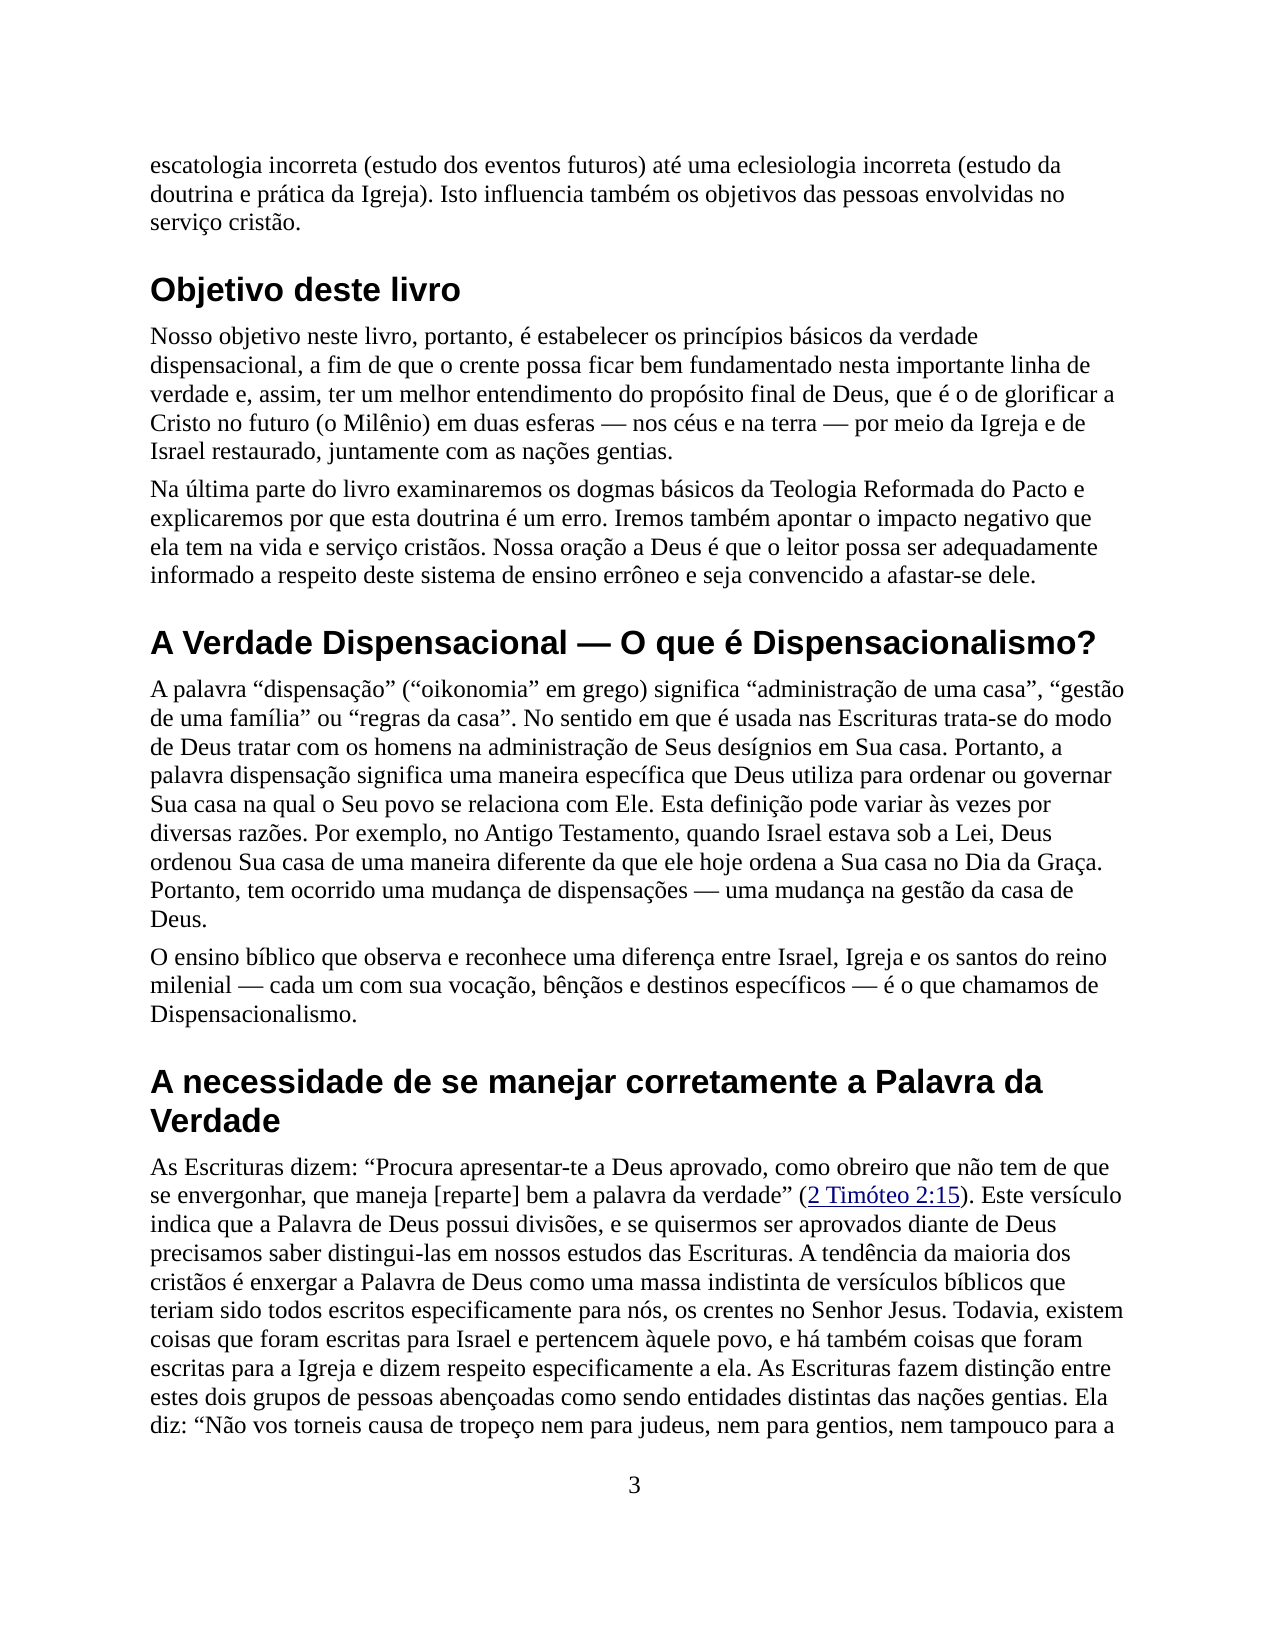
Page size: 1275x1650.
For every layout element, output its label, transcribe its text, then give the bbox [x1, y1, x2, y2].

subtitle Objetivo deste livro [150, 270, 1125, 309]
text As Escrituras dizem: “Procura apresentar-te a Deus aprovado, como obreiro que não tem de que se envergonhar, que maneja [reparte] bem a palavra da verdade” (2 Timóteo 2:15). Este versículo indica que a Palavra de Deus possui divisões, e se quisermos ser aprovados diante de Deus precisamos saber distingui-las em nossos estudos das Escrituras. A tendência da maioria dos cristãos é enxergar a Palavra de Deus como uma massa indistinta de versículos bíblicos que teriam sido todos escritos especificamente para nós, os crentes no Senhor Jesus. Todavia, existem coisas que foram escritas para Israel e pertencem àquele povo, e há também coisas que foram escritas para a Igreja e dizem respeito especificamente a ela. As Escrituras fazem distinção entre estes dois grupos de pessoas abençoadas como sendo entidades distintas das nações gentias. Ela diz: “Não vos torneis causa de tropeço nem para judeus, nem para gentios, nem tampouco para a [150, 1152, 1125, 1439]
text O ensino bíblico que observa e reconhece uma diferença entre Israel, Igreja e os santos do reino milenial — cada um com sua vocação, bênçãos e destinos específicos — é o que chamamos de Dispensacionalismo. [150, 942, 1125, 1028]
text Nosso objetivo neste livro, portanto, é estabelecer os princípios básicos da verdade dispensacional, a fim de que o crente possa ficar bem fundamentado nesta importante linha de verdade e, assim, ter um melhor entendimento do propósito final de Deus, que é o de glorificar a Cristo no futuro (o Milênio) em duas esferas — nos céus e na terra — por meio da Igreja e de Israel restaurado, juntamente com as nações gentias. [150, 321, 1125, 465]
text Na última parte do livro examinaremos os dogmas básicos da Teologia Reformada do Pacto e explicaremos por que esta doutrina é um erro. Iremos também apontar o impacto negativo que ela tem na vida e serviço cristãos. Nossa oração a Deus é que o leitor possa ser adequadamente informado a respeito deste sistema de ensino errôneo e seja convencido a afastar-se dele. [150, 474, 1125, 589]
subtitle A Verdade Dispensacional — O que é Dispensacionalismo? [150, 623, 1125, 662]
subtitle A necessidade de se manejar corretamente a Palavra da Verdade [150, 1062, 1125, 1139]
text A palavra “dispensação” (“oikonomia” em grego) significa “administração de uma casa”, “gestão de uma família” ou “regras da casa”. No sentido em que é usada nas Escrituras trata-se do modo de Deus tratar com os homens na administração de Seus desígnios em Sua casa. Portanto, a palavra dispensação significa uma maneira específica que Deus utiliza para ordenar ou governar Sua casa na qual o Seu povo se relaciona com Ele. Esta definição pode variar às vezes por diversas razões. Por exemplo, no Antigo Testamento, quando Israel estava sob a Lei, Deus ordenou Sua casa de uma maneira diferente da que ele hoje ordena a Sua casa no Dia da Graça. Portanto, tem ocorrido uma mudança de dispensações — uma mudança na gestão da casa de Deus. [150, 674, 1125, 933]
text escatologia incorreta (estudo dos eventos futuros) até uma eclesiologia incorreta (estudo da doutrina e prática da Igreja). Isto influencia também os objetivos das pessoas envolvidas no serviço cristão. [150, 150, 1125, 236]
